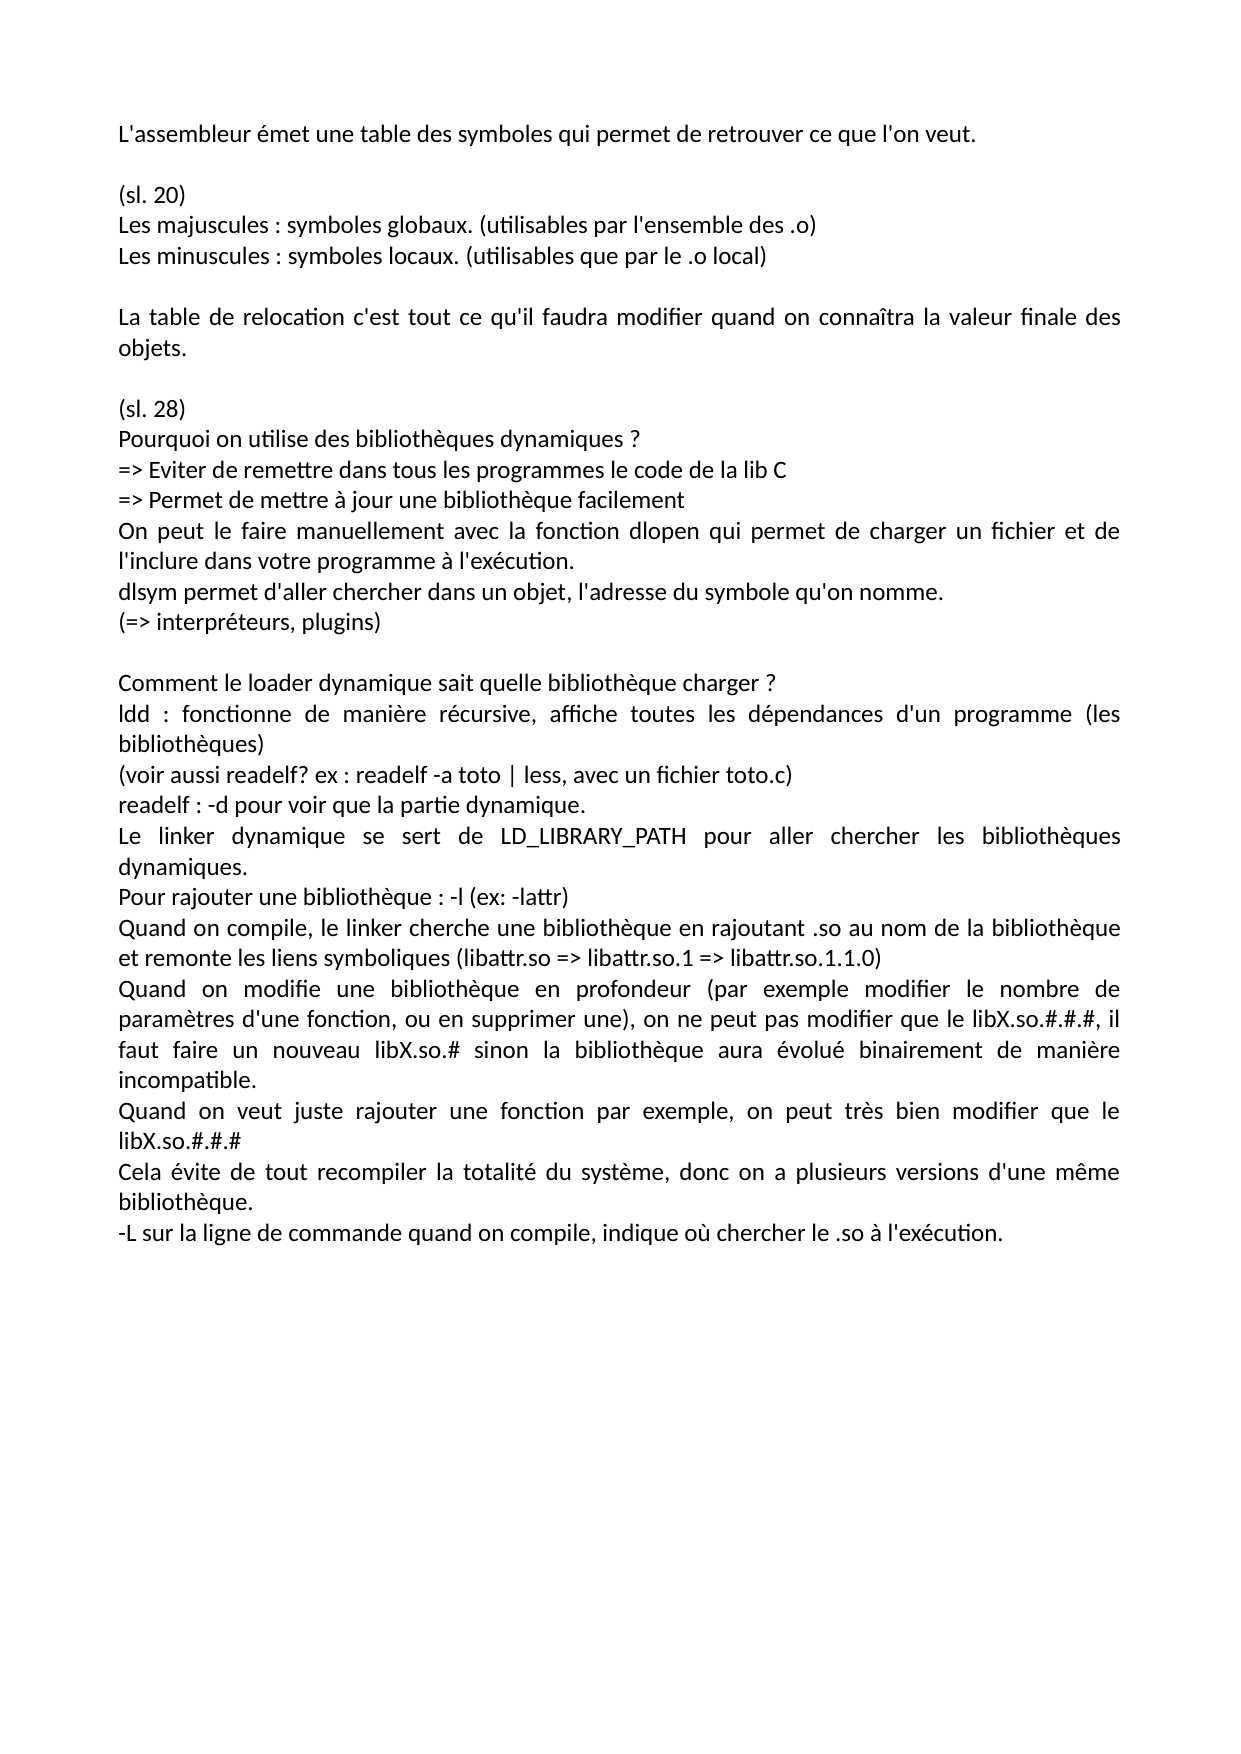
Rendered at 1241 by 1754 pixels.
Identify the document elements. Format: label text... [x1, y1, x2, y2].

text => Eviter de remettre dans tous les programmes le code de la lib C [118, 454, 1122, 484]
text Cela évite de tout recompiler la totalité du système, donc on a plusieurs versions d'une même bibliothèque. [118, 1156, 1122, 1217]
text Pourquoi on utilise des bibliothèques dynamiques ? [118, 423, 1122, 454]
text dlsym permet d'aller chercher dans un objet, l'adresse du symbole qu'on nomme. [118, 576, 1122, 606]
text Comment le loader dynamique sait quelle bibliothèque charger ? [118, 667, 1122, 698]
text (=> interpréteurs, plugins) [118, 606, 1122, 637]
text Pour rajouter une bibliothèque : -l (ex: -lattr) [118, 881, 1122, 912]
text Quand on modifie une bibliothèque en profondeur (par exemple modifier le nombre de paramètres d'une fonction, ou en supprimer une), on ne peut pas modifier que le libX.so.#.#.#, il faut faire un nouveau libX.so.# sinon la bibliothèque aura évolué binairement de manière incompatible. [118, 973, 1122, 1095]
text La table de relocation c'est tout ce qu'il faudra modifier quand on connaîtra la valeur finale des objets. [118, 301, 1122, 362]
text Quand on veut juste rajouter une fonction par exemple, on peut très bien modifier que le libX.so.#.#.# [118, 1095, 1122, 1156]
text L'assembleur émet une table des symboles qui permet de retrouver ce que l'on veut. [118, 118, 1122, 149]
text (voir aussi readelf? ex : readelf -a toto | less, avec un fichier toto.c) [118, 759, 1122, 789]
text Le linker dynamique se sert de LD_LIBRARY_PATH pour aller chercher les bibliothèques dynamiques. [118, 820, 1122, 881]
text Quand on compile, le linker cherche une bibliothèque en rajoutant .so au nom de la bibliothèque et remonte les liens symboliques (libattr.so => libattr.so.1 => libattr.so.1.1.0) [118, 912, 1122, 973]
text => Permet de mettre à jour une bibliothèque facilement [118, 484, 1122, 515]
text (sl. 20) [118, 179, 1122, 210]
text Les majuscules : symboles globaux. (utilisables par l'ensemble des .o) [118, 210, 1122, 240]
text ldd : fonctionne de manière récursive, affiche toutes les dépendances d'un programme (les bibliothèques) [118, 698, 1122, 759]
text readelf : -d pour voir que la partie dynamique. [118, 789, 1122, 820]
text On peut le faire manuellement avec la fonction dlopen qui permet de charger un fichier et de l'inclure dans votre programme à l'exécution. [118, 515, 1122, 576]
text Les minuscules : symboles locaux. (utilisables que par le .o local) [118, 240, 1122, 271]
text -L sur la ligne de commande quand on compile, indique où chercher le .so à l'exécution. [118, 1217, 1122, 1247]
text (sl. 28) [118, 393, 1122, 423]
